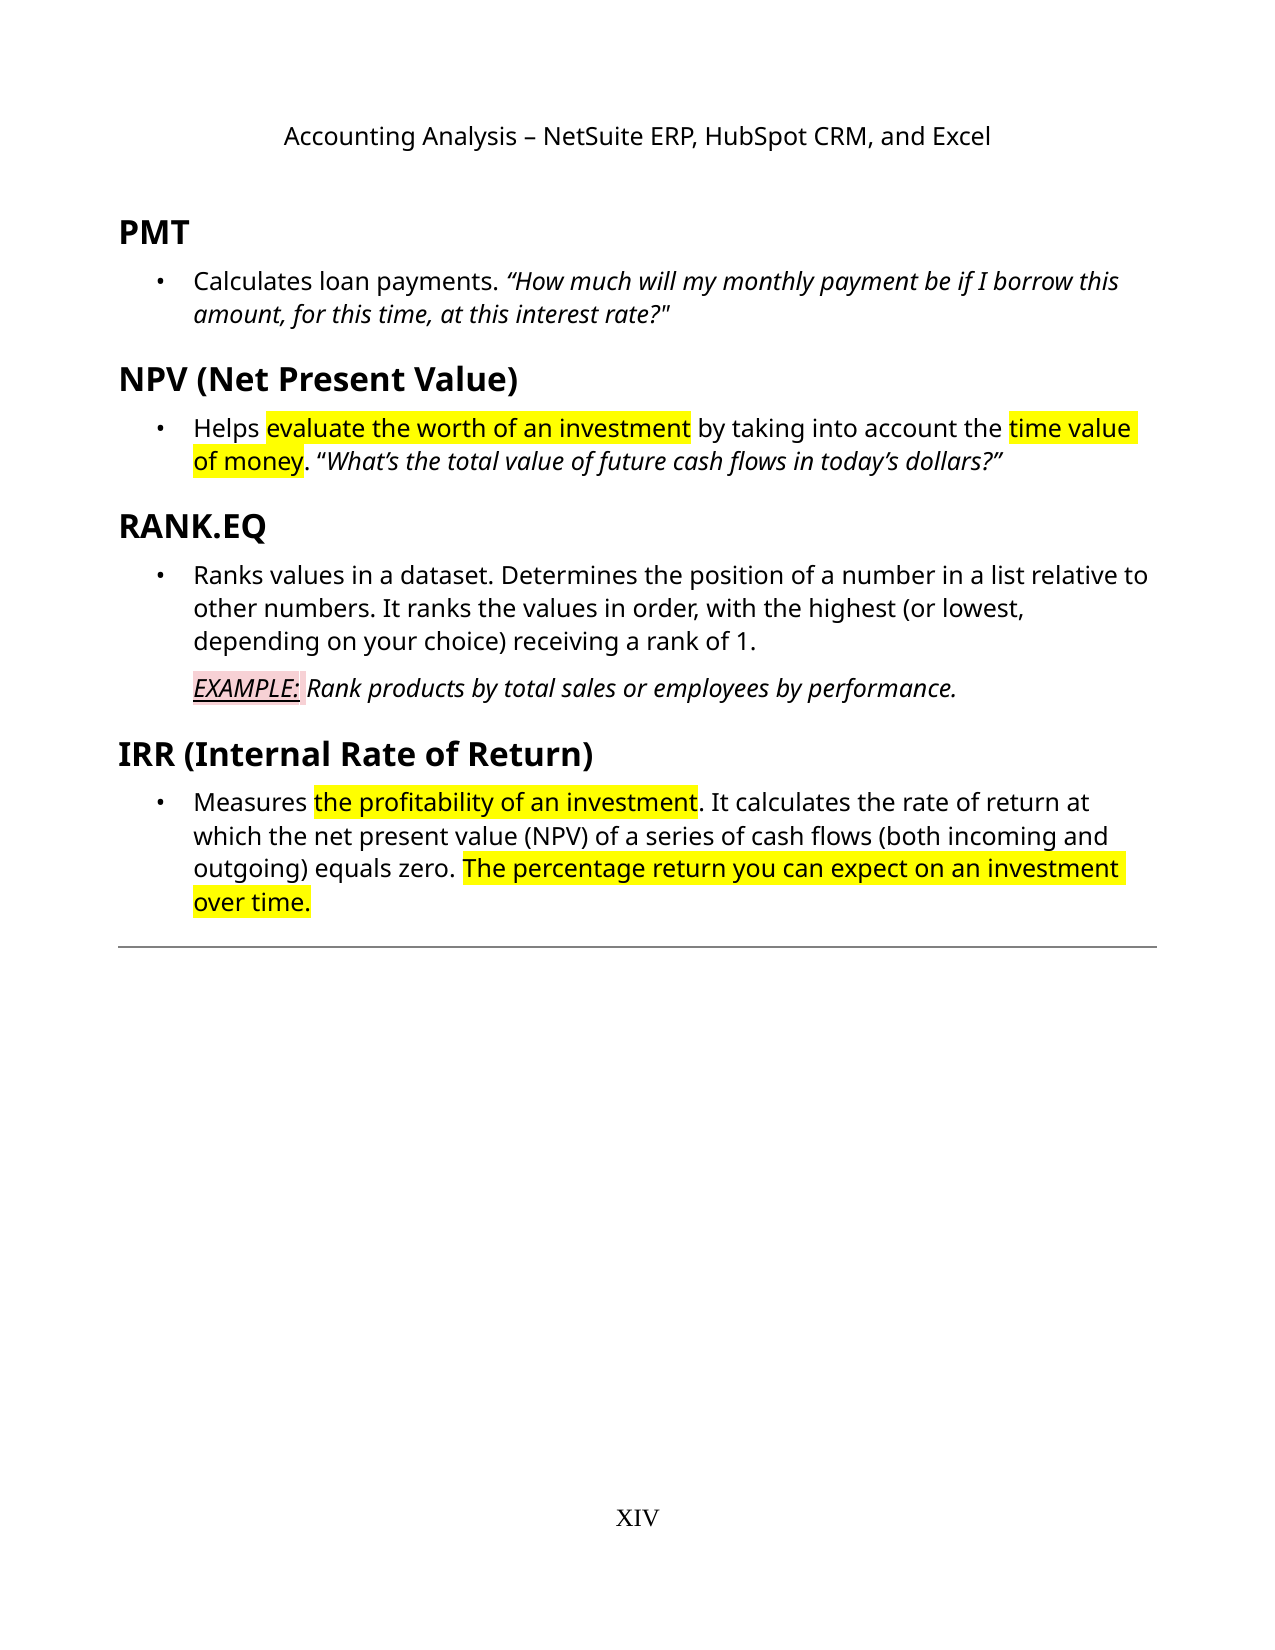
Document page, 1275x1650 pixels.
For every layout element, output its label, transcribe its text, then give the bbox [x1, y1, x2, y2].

list Measures the profitability of an investment. It calculates the rate of return at which the net present value (NPV) of a series of cash flows (both incoming and outgoing) equals zero. The percentage return you can expect on an investment over time. [156, 786, 1157, 918]
subtitle PMT [118, 218, 1157, 251]
subtitle IRR (Internal Rate of Return) [118, 740, 1157, 773]
list Helps evaluate the worth of an investment by taking into account the time value of money. “What’s the total value of future cash flows in today’s dollars?” [156, 411, 1157, 477]
list EXAMPLE: Rank products by total sales or employees by performance. [156, 672, 1157, 704]
list Ranks values in a dataset. Determines the position of a number in a list relative to other numbers. It ranks the values in order, with the highest (or lowest, depending on your choice) receiving a rank of 1. [156, 558, 1157, 657]
subtitle RANK.EQ [118, 512, 1157, 545]
list Calculates loan payments. “How much will my monthly payment be if I borrow this amount, for this time, at this interest rate?" [156, 264, 1157, 330]
subtitle NPV (Net Present Value) [118, 365, 1157, 398]
